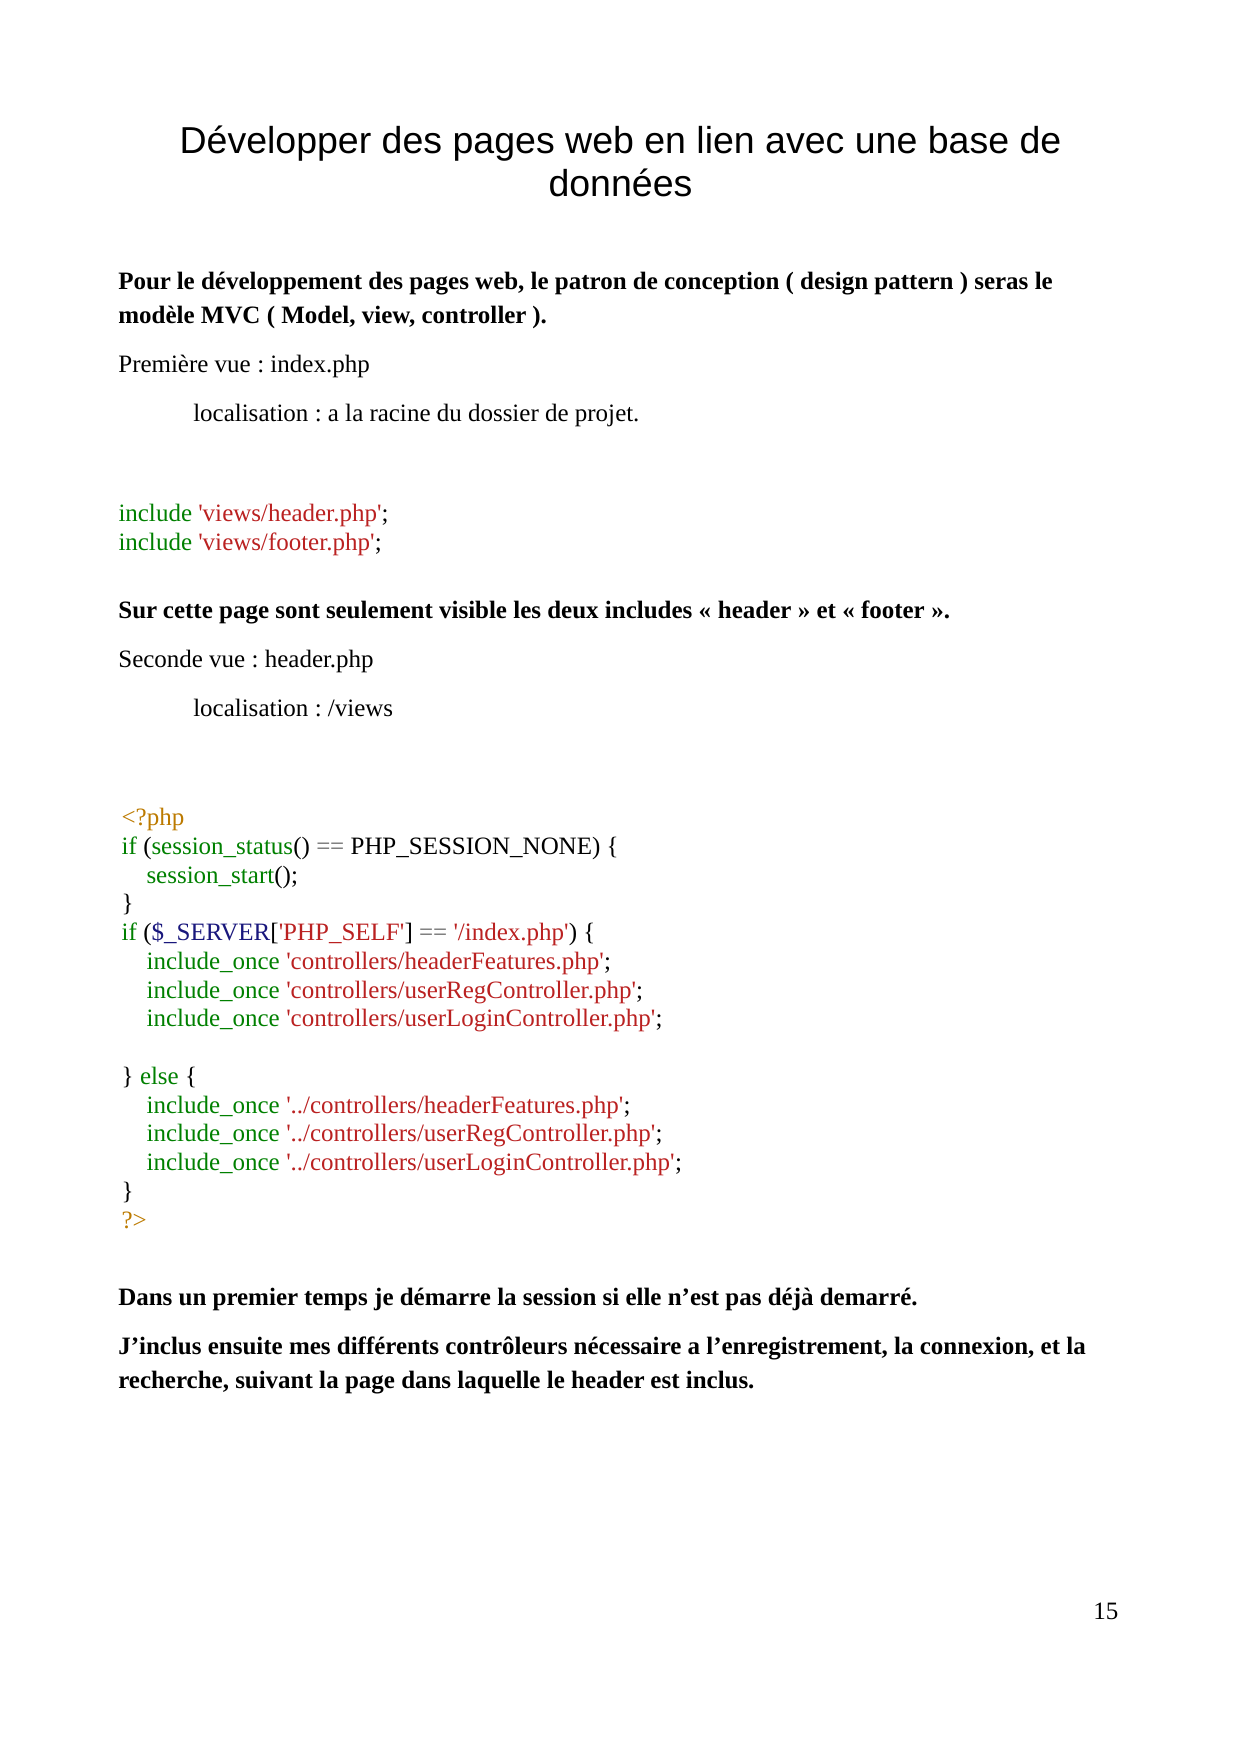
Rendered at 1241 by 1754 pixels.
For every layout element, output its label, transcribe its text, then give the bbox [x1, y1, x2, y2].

subtitle Développer des pages web en lien avec une base de données [118, 118, 1122, 204]
text Pour le développement des pages web, le patron de conception ( design pattern ) seras le modèle MVC ( Model, view, controller ). [118, 266, 1122, 329]
text Seconde vue : header.php [118, 644, 1122, 673]
text localisation : /views [118, 693, 1122, 722]
text Dans un premier temps je démarre la session si elle n’est pas déjà demarré. [118, 1282, 1122, 1310]
text localisation : a la racine du dossier de projet. [118, 398, 1122, 427]
text Première vue : index.php [118, 349, 1122, 378]
text 15 [118, 1561, 1122, 1625]
text J’inclus ensuite mes différents contrôleurs nécessaire a l’enregistrement, la connexion, et la recherche, suivant la page dans laquelle le header est inclus. [118, 1331, 1122, 1394]
text Sur cette page sont seulement visible les deux includes « header » et « footer ». [118, 595, 1122, 623]
